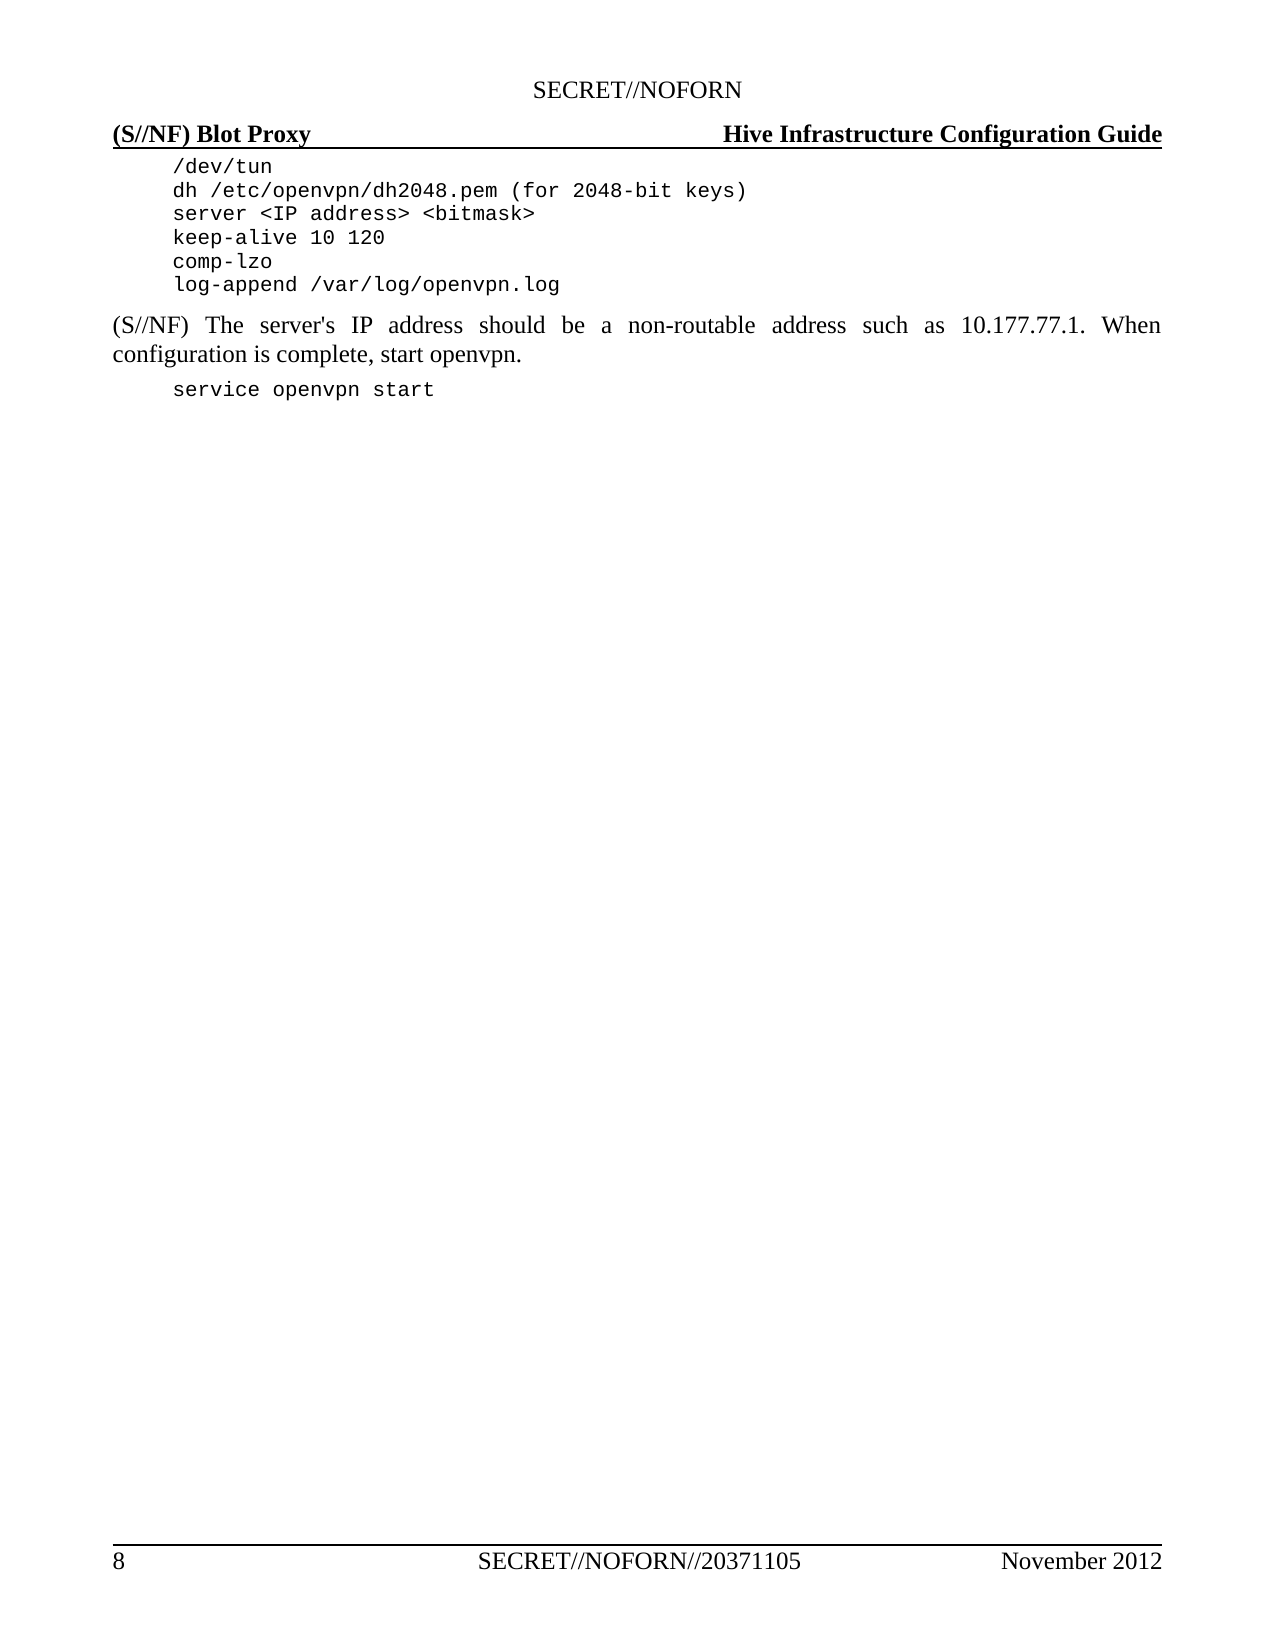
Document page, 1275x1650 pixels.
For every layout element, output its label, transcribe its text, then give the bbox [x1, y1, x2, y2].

text comp-lzo [142, 251, 1132, 274]
text /dev/tun [142, 156, 1132, 180]
text server <IP address> <bitmask> [142, 203, 1132, 227]
text (S//NF) The server's IP address should be a non-routable address such as 10.177.77.1. When configuration is complete, start openvpn. [112, 310, 1162, 367]
text keep-alive 10 120 [142, 227, 1132, 251]
text log-append /var/log/openvpn.log [142, 274, 1132, 298]
text service openvpn start [142, 379, 1132, 403]
text dh /etc/openvpn/dh2048.pem (for 2048-bit keys) [142, 180, 1132, 203]
